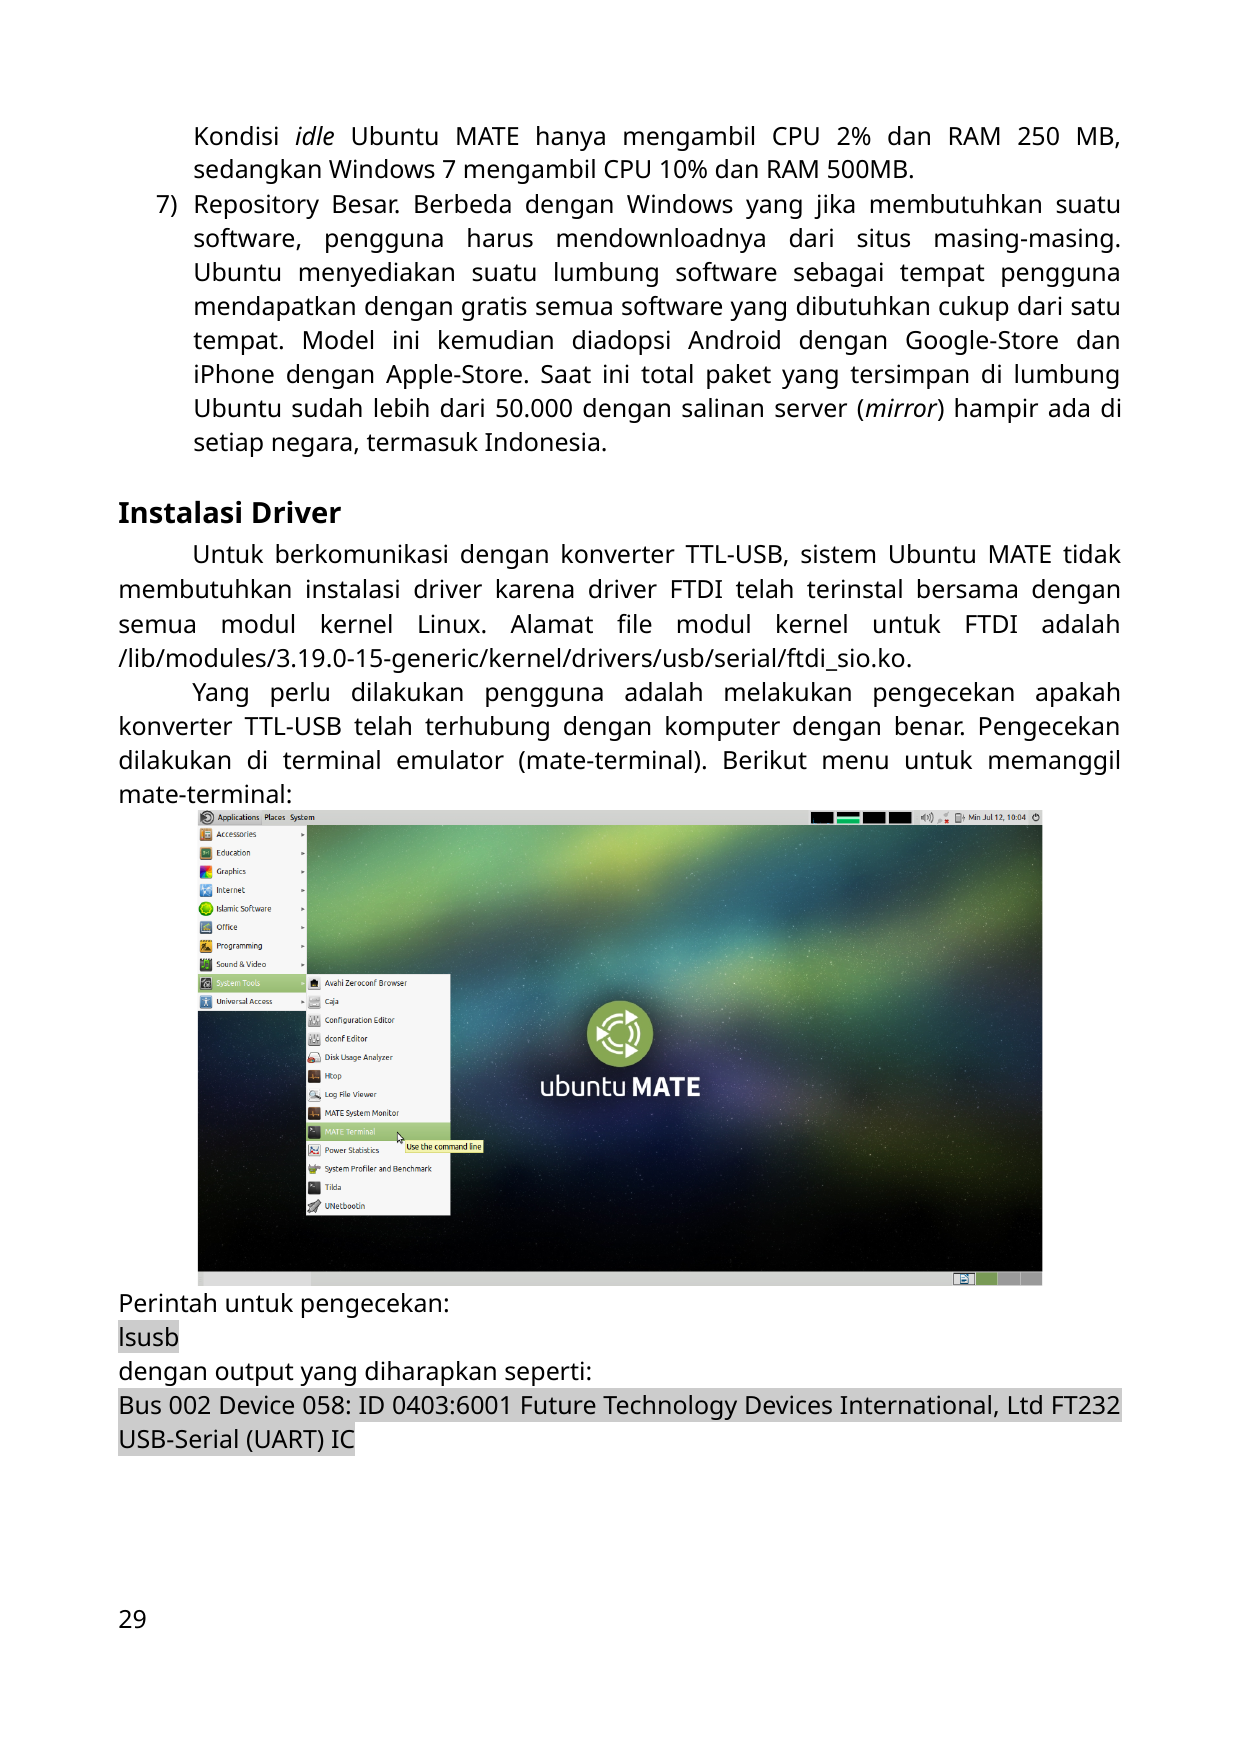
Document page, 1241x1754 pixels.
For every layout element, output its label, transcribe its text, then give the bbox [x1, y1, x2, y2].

list Repository Besar. Berbeda dengan Windows yang jika membutuhkan suatu software, pengguna harus mendownloadnya dari situs masing-masing. Ubuntu menyediakan suatu lumbung software sebagai tempat pengguna mendapatkan dengan gratis semua software yang dibutuhkan cukup dari satu tempat. Model ini kemudian diadopsi Android dengan Google-Store dan iPhone dengan Apple-Store. Saat ini total paket yang tersimpan di lumbung Ubuntu sudah lebih dari 50.000 dengan salinan server (mirror) hampir ada di setiap negara, termasuk Indonesia. [156, 186, 1122, 459]
text dengan output yang diharapkan seperti: [118, 1353, 1122, 1388]
text Perintah untuk pengecekan: [118, 811, 1122, 1319]
text Yang perlu dilakukan pengguna adalah melakukan pengecekan apakah konverter TTL-USB telah terhubung dengan komputer dengan benar. Pengecekan dilakukan di terminal emulator (mate-terminal). Berikut menu untuk memanggil mate-terminal: [118, 674, 1122, 811]
text Untuk berkomunikasi dengan konverter TTL-USB, sistem Ubuntu MATE tidak membutuhkan instalasi driver karena driver FTDI telah terinstal bersama dengan semua modul kernel Linux. Alamat file modul kernel untuk FTDI adalah /lib/modules/3.19.0-15-generic/kernel/drivers/usb/serial/ftdi_sio.ko. [118, 532, 1122, 674]
picture [197, 810, 1043, 1286]
text Bus 002 Device 058: ID 0403:6001 Future Technology Devices International, Ltd FT232 USB-Serial (UART) IC [118, 1388, 1122, 1456]
list Kondisi idle Ubuntu MATE hanya mengambil CPU 2% dan RAM 250 MB, sedangkan Windows 7 mengambil CPU 10% dan RAM 500MB. [156, 118, 1122, 186]
subtitle Instalasi Driver [118, 493, 1122, 532]
text lsusb [118, 1319, 1122, 1353]
